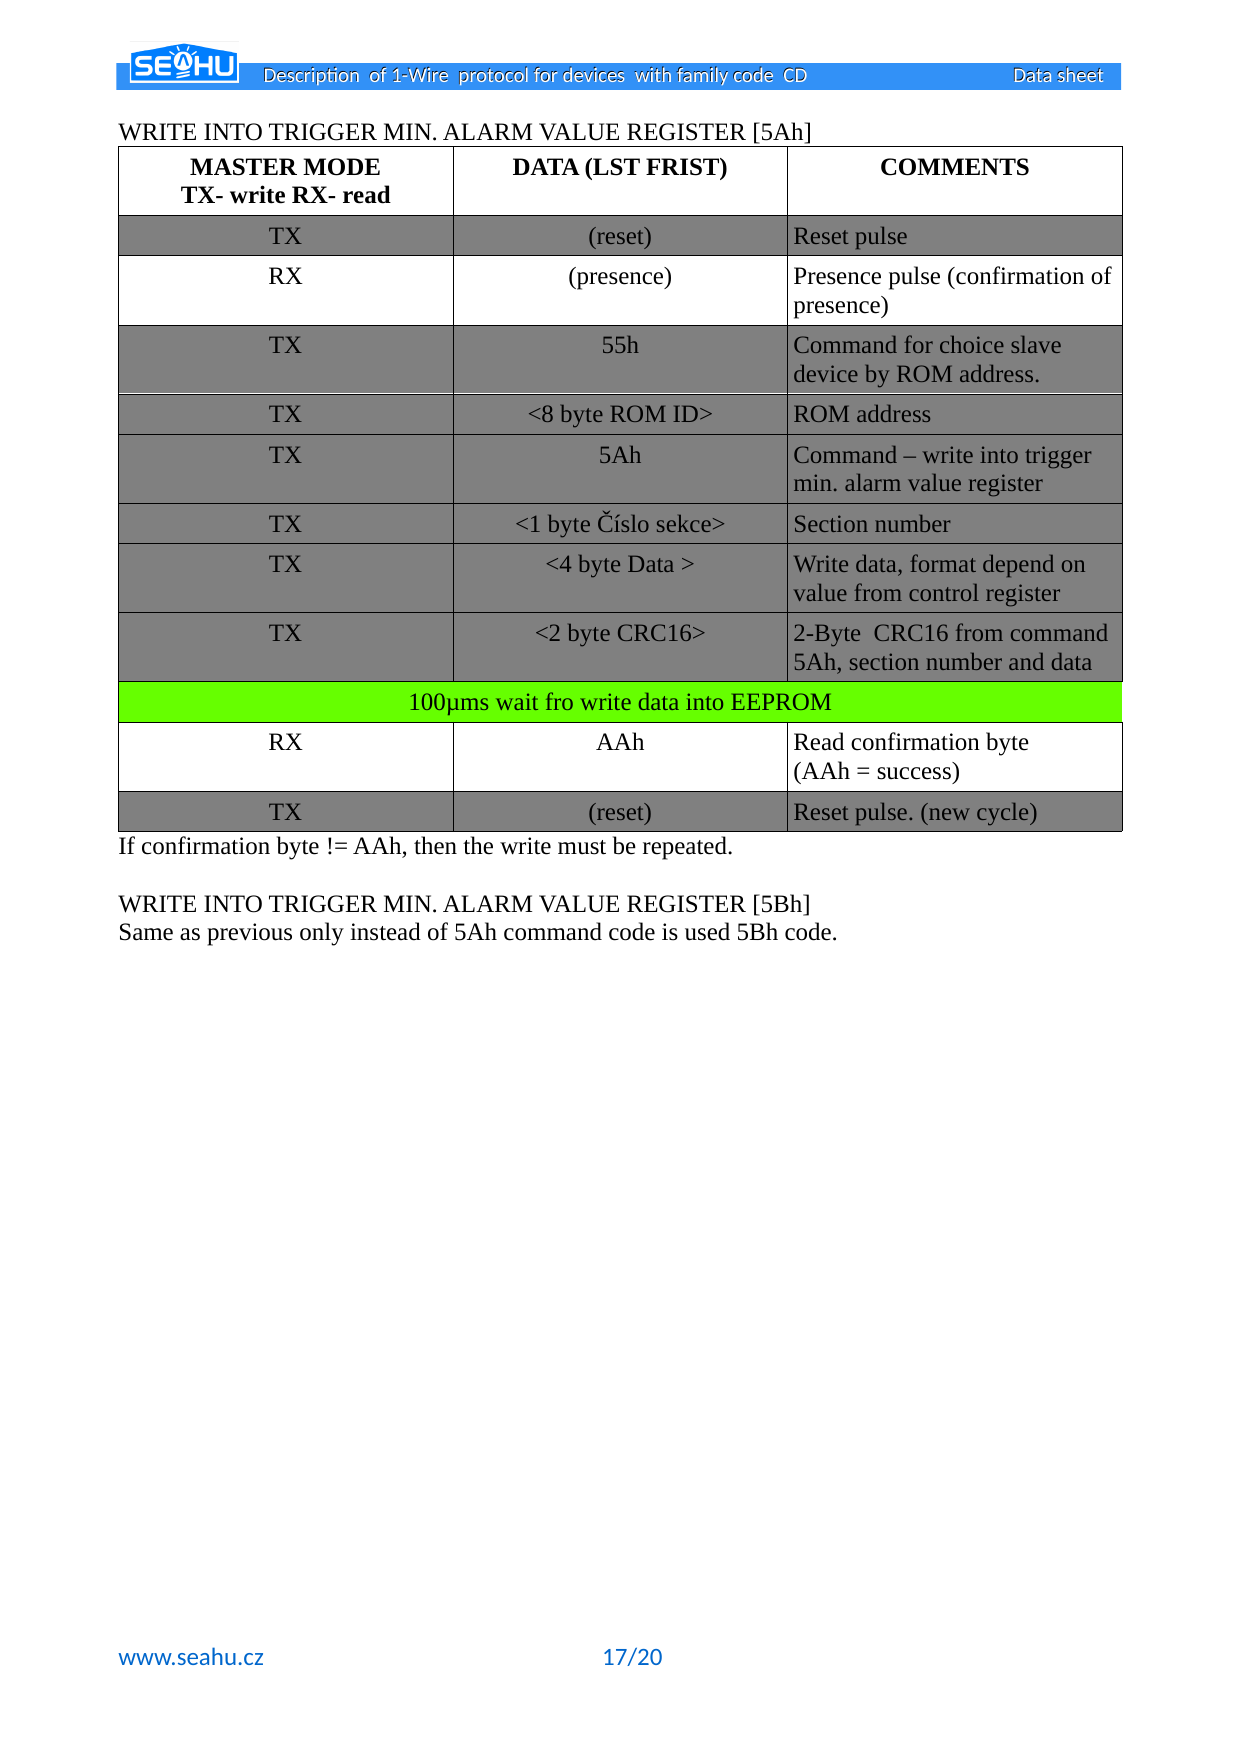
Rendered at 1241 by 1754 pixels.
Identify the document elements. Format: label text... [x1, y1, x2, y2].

picture [129, 41, 239, 83]
table_cell RX [119, 723, 453, 791]
table_cell <1 byte Číslo sekce> [454, 504, 787, 543]
table_cell Reset pulse [788, 216, 1122, 255]
table_cell Presence pulse (confirmation of presence) [788, 256, 1122, 324]
table_cell TX [119, 544, 453, 612]
table_cell 55h [454, 326, 787, 393]
table_cell Reset pulse. (new cycle) [788, 792, 1122, 831]
table_cell 2-Byte CRC16 from command 5Ah, section number and data [788, 613, 1122, 681]
table_cell (reset) [454, 216, 787, 255]
table_header DATA (LST FRIST) [454, 147, 787, 215]
table_cell <2 byte CRC16> [454, 613, 787, 681]
table_cell TX [119, 435, 453, 503]
table_cell TX [119, 326, 453, 393]
table_cell Command – write into trigger min. alarm value register [788, 435, 1122, 503]
table_cell RX [119, 256, 453, 324]
table_cell <8 byte ROM ID> [454, 395, 787, 434]
table_header MASTER MODE TX- write RX- read [119, 147, 453, 215]
table_cell <4 byte Data > [454, 544, 787, 612]
table_cell Command for choice slave device by ROM address. [788, 326, 1122, 393]
table_cell 100µms wait fro write data into EEPROM [119, 682, 1122, 722]
table_cell Section number [788, 504, 1122, 543]
text Same as previous only instead of 5Ah command code is used 5Bh code. [118, 917, 1122, 946]
table_cell (reset) [454, 792, 787, 831]
table_cell Read confirmation byte (AAh = success) [788, 723, 1122, 791]
table_cell Write data, format depend on value from control register [788, 544, 1122, 612]
text If confirmation byte != AAh, then the write must be repeated. [118, 832, 1122, 860]
table_cell 5Ah [454, 435, 787, 503]
table_cell TX [119, 792, 453, 831]
table_cell AAh [454, 723, 787, 791]
table_cell (presence) [454, 256, 787, 324]
table_cell TX [119, 395, 453, 434]
table_cell TX [119, 504, 453, 543]
table_cell ROM address [788, 395, 1122, 434]
text WRITE INTO TRIGGER MIN. ALARM VALUE REGISTER [5Bh] [118, 889, 1122, 917]
table_cell TX [119, 216, 453, 255]
table_cell TX [119, 613, 453, 681]
table_header COMMENTS [788, 147, 1122, 215]
text WRITE INTO TRIGGER MIN. ALARM VALUE REGISTER [5Ah] [118, 117, 1122, 146]
